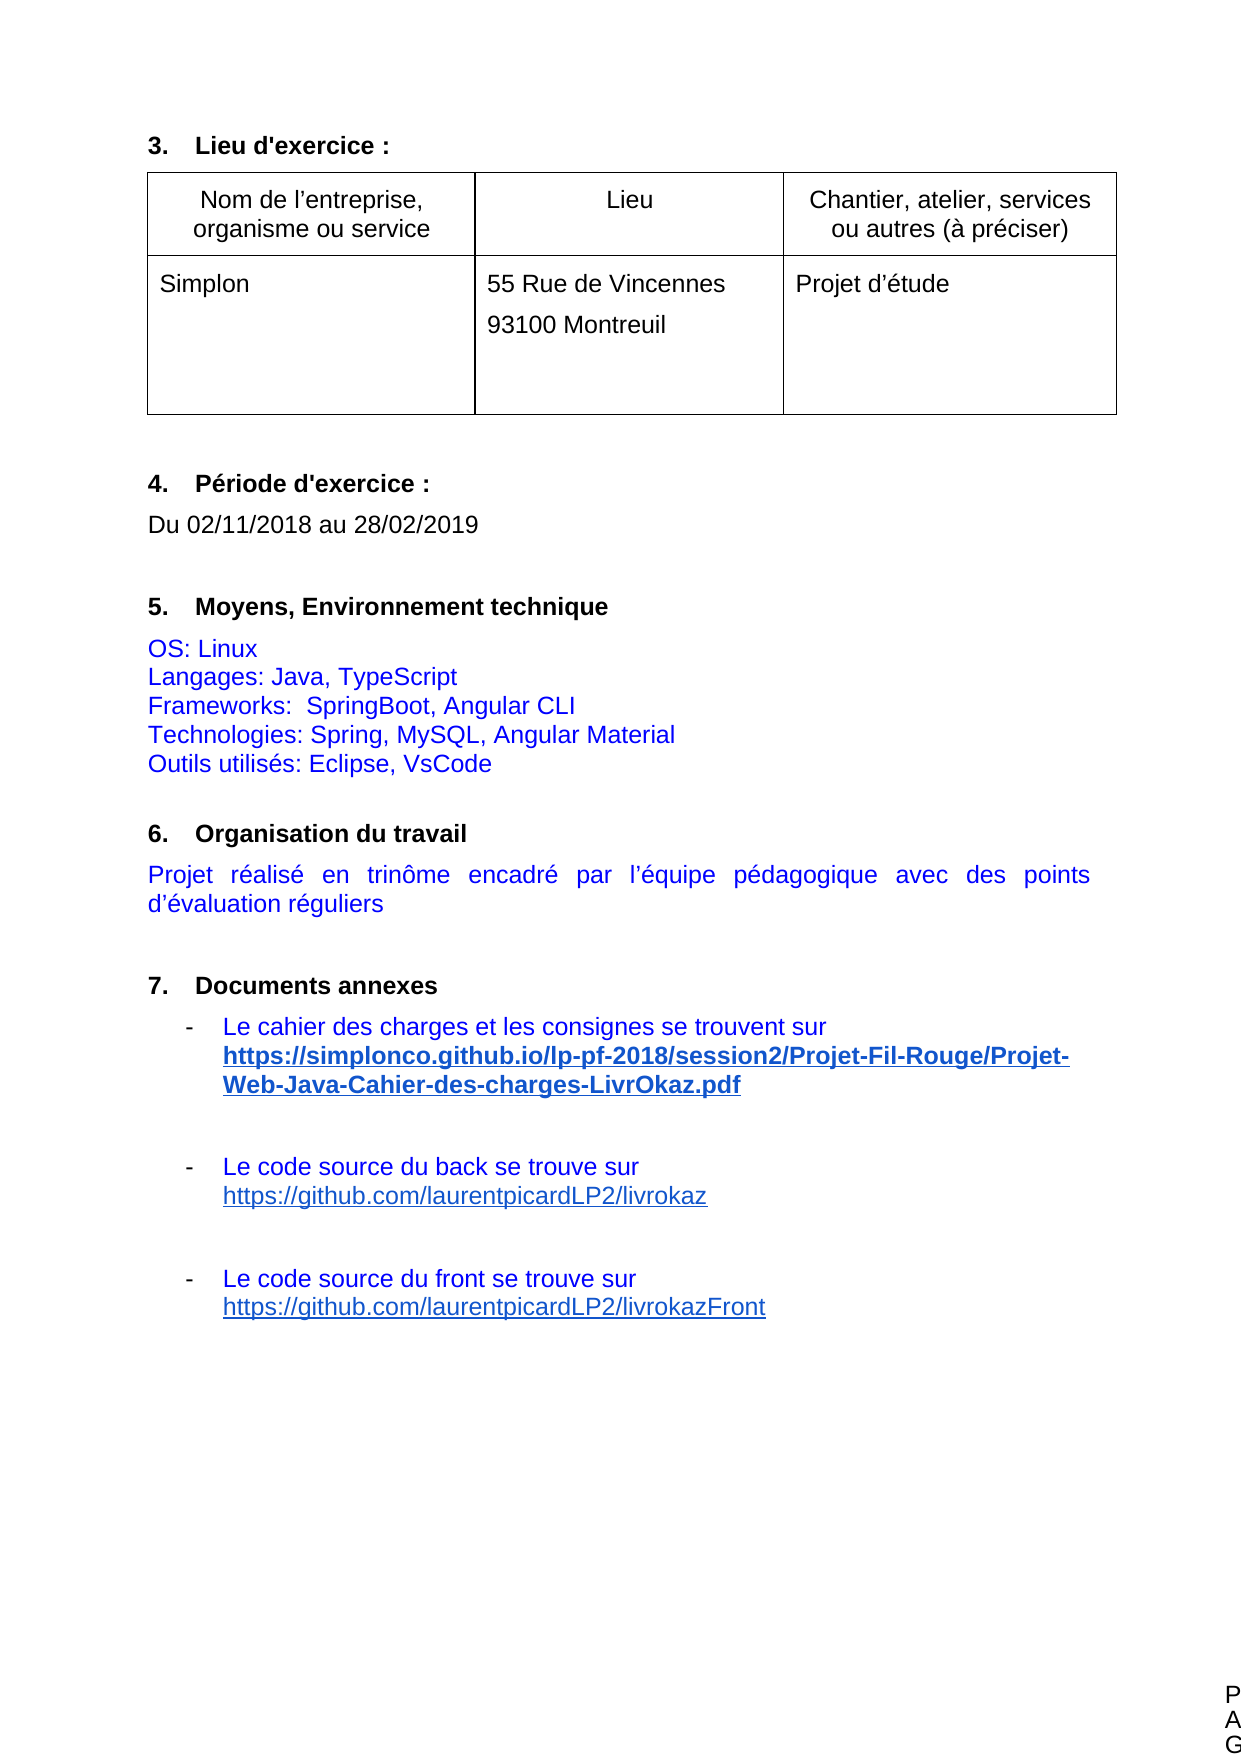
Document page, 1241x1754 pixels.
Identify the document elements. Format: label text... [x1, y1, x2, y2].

table_header Lieu [476, 173, 783, 255]
list Le cahier des charges et les consignes se trouvent sur https://simplonco.github.io/lp-pf-2018/session2/Projet-Fil-Rouge/Projet-Web-Java-Cahier-des-charges-LivrOkaz.pdf [185, 1012, 1092, 1098]
text Technologies: Spring, MySQL, Angular Material [148, 720, 1092, 748]
table_header Nom de l’entreprise, organisme ou service [148, 173, 474, 255]
list Documents annexes [148, 971, 1092, 1000]
text Outils utilisés: Eclipse, VsCode [148, 748, 1092, 777]
text Projet réalisé en trinôme encadré par l’équipe pédagogique avec des points d’évaluation réguliers [148, 860, 1092, 917]
table_header Chantier, atelier, services ou autres (à préciser) [784, 173, 1116, 255]
table_cell Projet d’étude [784, 256, 1116, 414]
text Langages: Java, TypeScript [148, 662, 1092, 691]
text Du 02/11/2018 au 28/02/2019 [148, 510, 1092, 538]
list Le code source du back se trouve sur https://github.com/laurentpicardLP2/livrokaz [185, 1152, 1092, 1210]
list Organisation du travail [148, 818, 1092, 847]
list Période d'exercice : [148, 468, 1092, 497]
list Moyens, Environnement technique [148, 592, 1092, 621]
list Le code source du front se trouve sur https://github.com/laurentpicardLP2/livrokazFront [185, 1263, 1092, 1321]
text OS: Linux [148, 633, 1092, 662]
table_cell Simplon [148, 256, 474, 414]
table_cell 55 Rue de Vincennes 93100 Montreuil [476, 256, 783, 414]
list Lieu d'exercice : [148, 131, 1092, 159]
text Frameworks: SpringBoot, Angular CLI [148, 691, 1092, 720]
